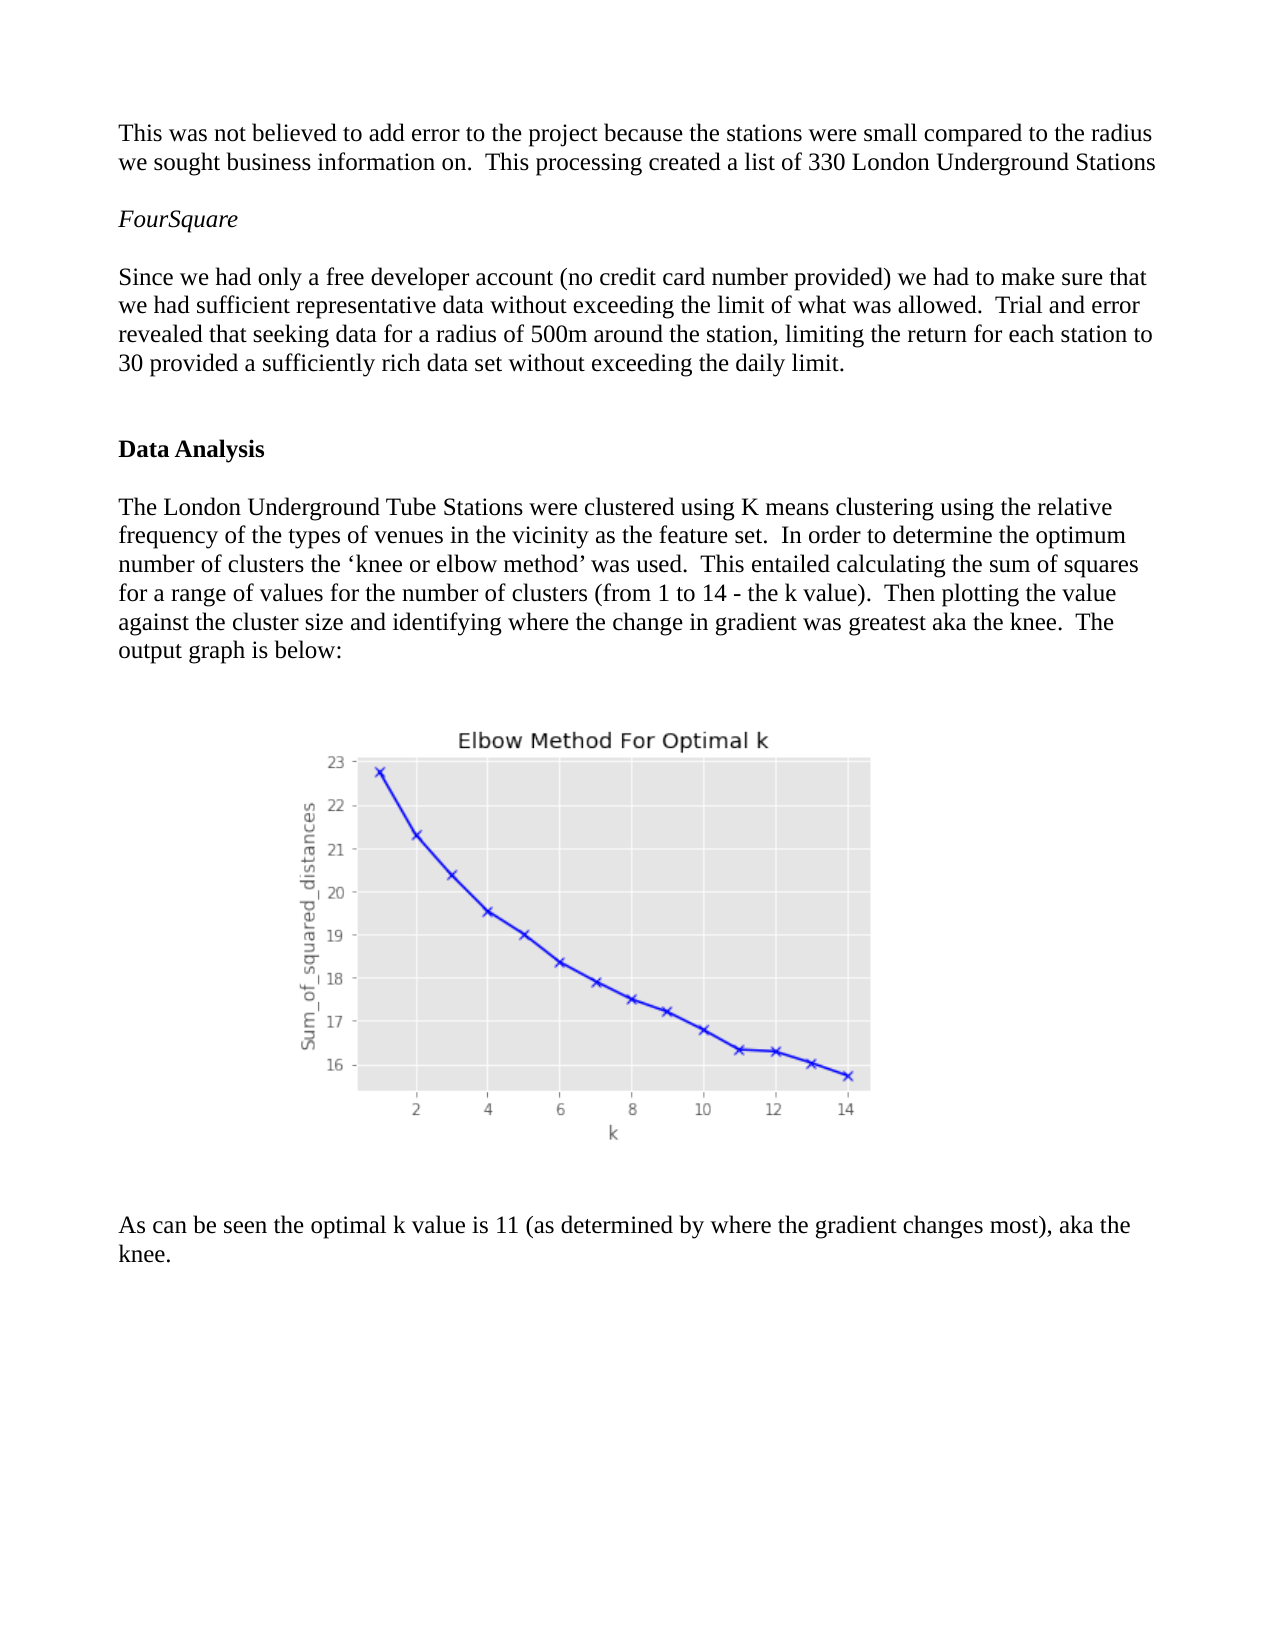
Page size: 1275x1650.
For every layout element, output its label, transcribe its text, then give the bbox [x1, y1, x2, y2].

text Data Analysis [118, 434, 1157, 492]
text FourSquare [118, 204, 1157, 233]
text The London Underground Tube Stations were clustered using K means clustering using the relative frequency of the types of venues in the vicinity as the feature set. In order to determine the optimum number of clusters the ‘knee or elbow method’ was used. This entailed calculating the sum of squares for a range of values for the number of clusters (from 1 to 14 - the k value). Then plotting the value against the cluster size and identifying where the change in gradient was greatest aka the knee. The output graph is below: [118, 492, 1157, 664]
text This was not believed to add error to the project because the stations were small compared to the radius we sought business information on. This processing created a list of 330 London Underground Stations [118, 118, 1157, 176]
text As can be seen the optimal k value is 11 (as determined by where the gradient changes most), aka the knee. [118, 1211, 1157, 1268]
text Since we had only a free developer account (no credit card number provided) we had to make sure that we had sufficient representative data without exceeding the limit of what was allowed. Trial and error revealed that seeking data for a radius of 500m around the station, limiting the return for each station to 30 provided a sufficiently rich data set without exceeding the daily limit. [118, 262, 1157, 377]
picture [289, 721, 886, 1154]
